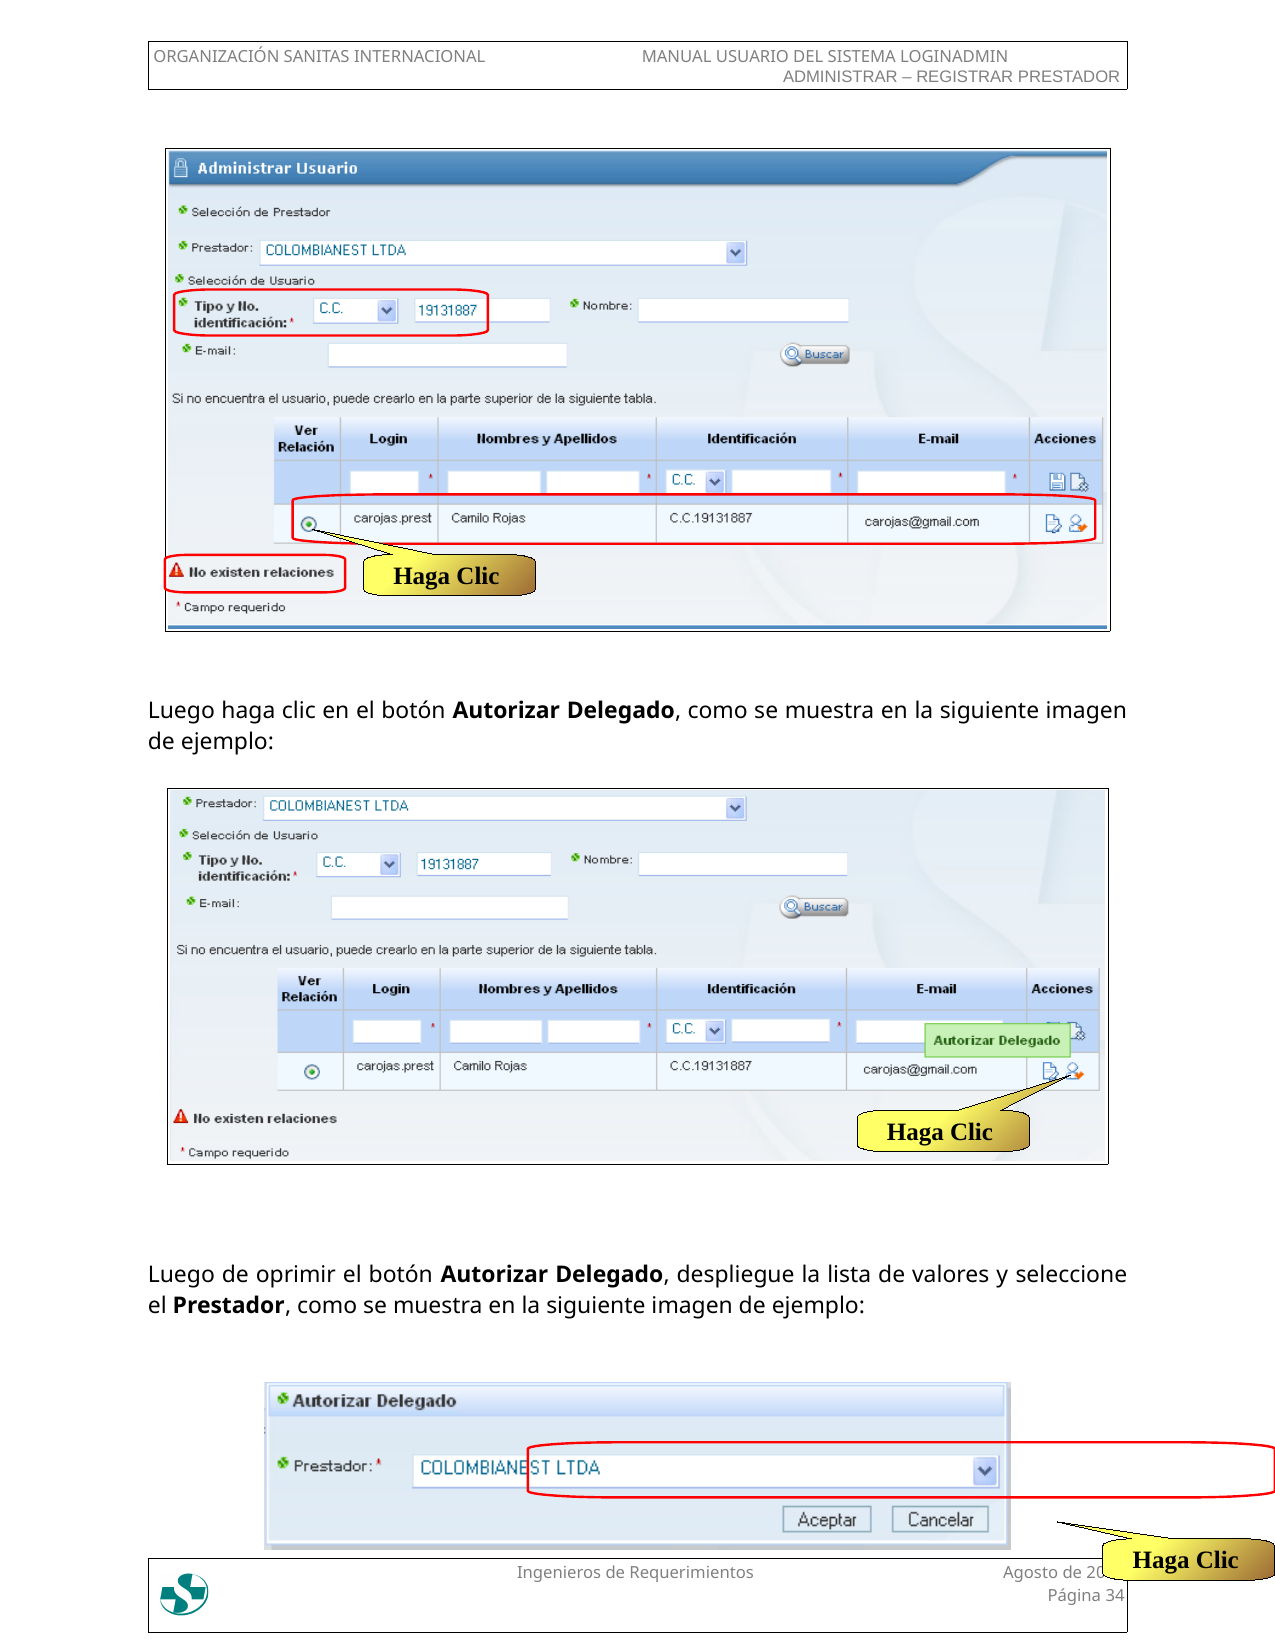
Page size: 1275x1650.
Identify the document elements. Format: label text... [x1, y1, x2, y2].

text Luego haga clic en el botón Autorizar Delegado, como se muestra en la siguiente imagen de ejemplo: [148, 694, 1127, 756]
picture [168, 150, 1107, 629]
picture [530, 1444, 1011, 1496]
picture [168, 557, 343, 591]
text Luego de oprimir el botón Autorizar Delegado, despliegue la lista de valores y seleccione el Prestador, como se muestra en la siguiente imagen de ejemplo: [148, 1258, 1127, 1320]
picture [170, 790, 1105, 1161]
picture [264, 1382, 1011, 1550]
